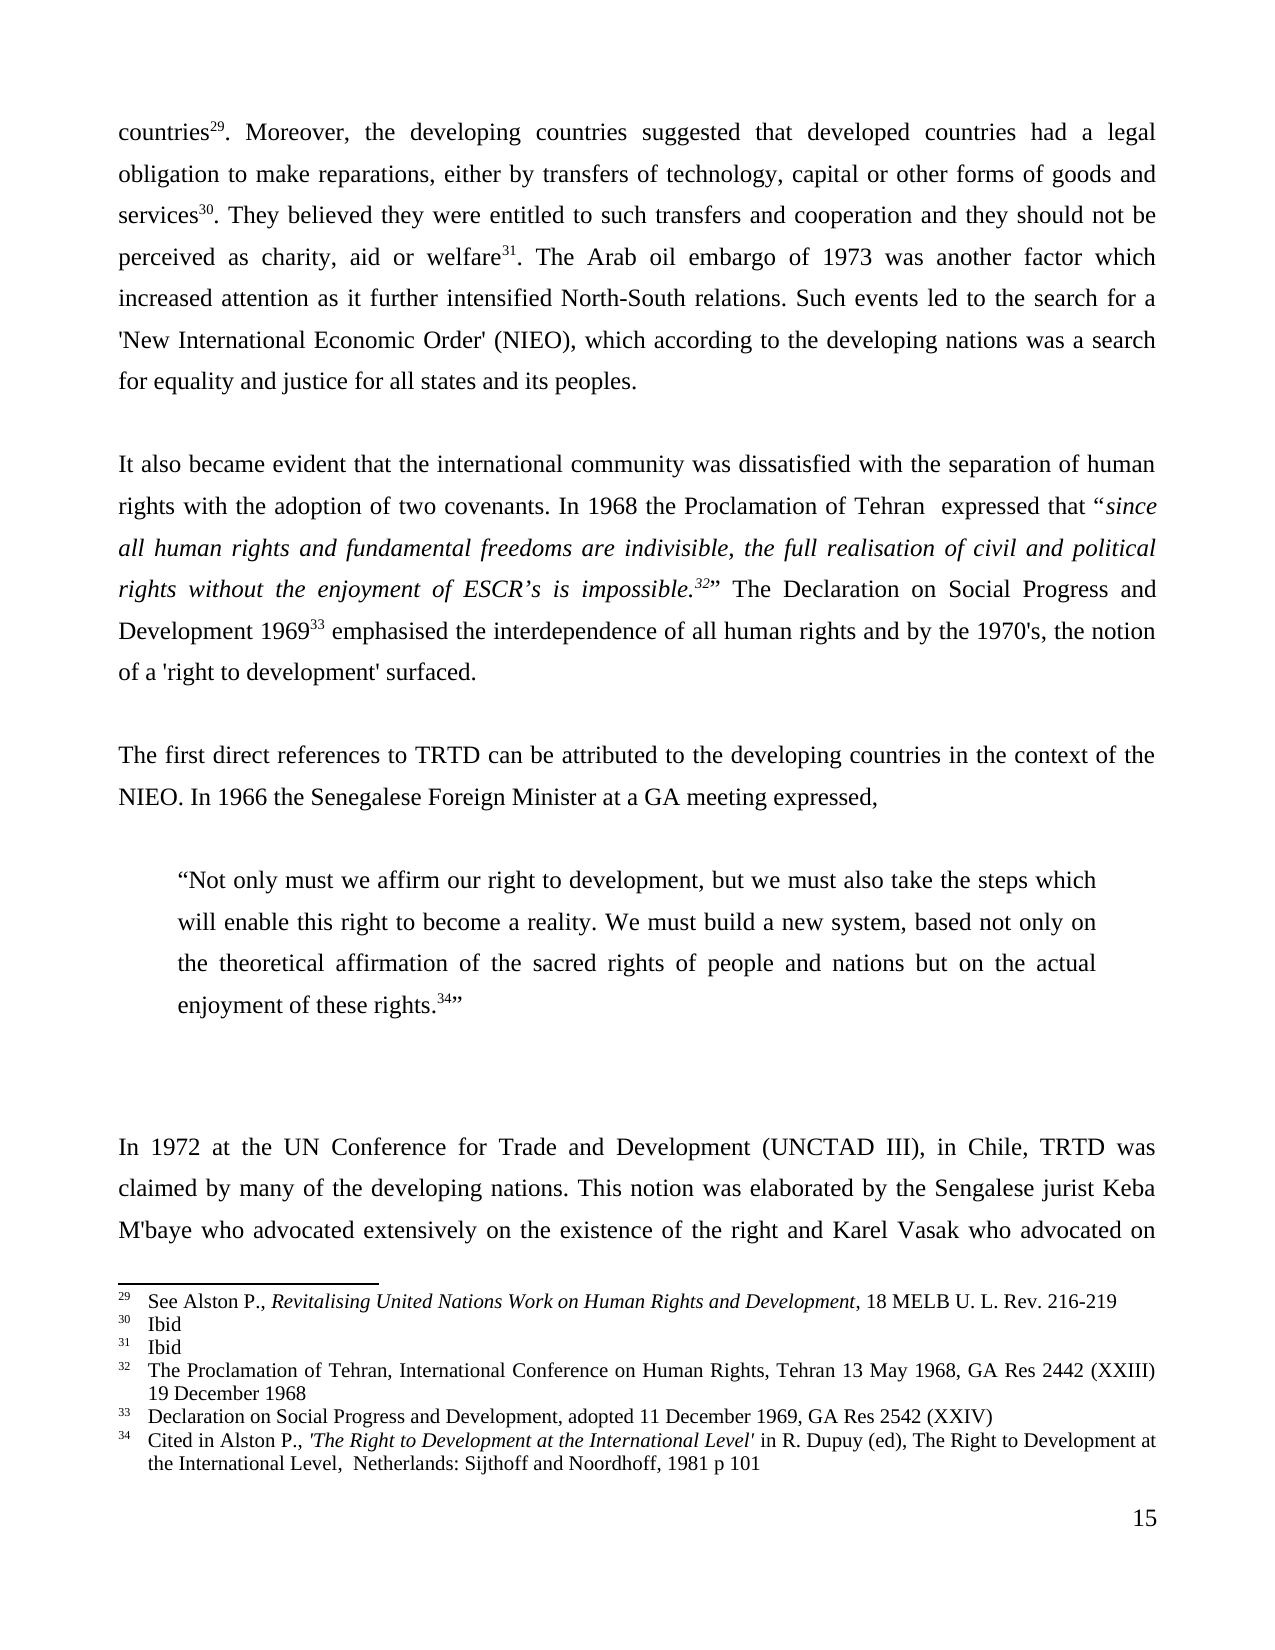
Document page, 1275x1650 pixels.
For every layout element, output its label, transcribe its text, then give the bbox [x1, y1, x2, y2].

text Ibid [118, 1313, 1157, 1336]
text Declaration on Social Progress and Development, adopted 11 December 1969, GA Res 2542 (XXIV) [118, 1405, 1157, 1428]
text Ibid [118, 1336, 1157, 1359]
text The Proclamation of Tehran, International Conference on Human Rights, Tehran 13 May 1968, GA Res 2442 (XXIII) 19 December 1968 [118, 1359, 1157, 1405]
text The first direct references to TRTD can be attributed to the developing countries in the context of the NIEO. In 1966 the Senegalese Foreign Minister at a GA meeting expressed, [118, 742, 1157, 811]
text “Not only must we affirm our right to development, but we must also take the steps which will enable this right to become a reality. We must build a new system, based not only on the theoretical affirmation of the sacred rights of people and nations but on the actual enjoyment of these rights.” [177, 866, 1098, 1019]
text Many factors were accountable to the increase of attention to rights within the development discourse. The end of both the world wars gave rise to an increase of States, either newly established or the result of decolonisation, who's primary concerns included economic development in the international sphere. Developing countries contended that it was necessary to afford more attention to economic and social rights and furthermore, that colonialism and neocolonialism constituted gross violations of international law and as such development cooperation was required between the developed and developing countries. Moreover, the developing countries suggested that developed countries had a legal obligation to make reparations, either by transfers of technology, capital or other forms of goods and services. They believed they were entitled to such transfers and cooperation and they should not be perceived as charity, aid or welfare. The Arab oil embargo of 1973 was another factor which increased attention as it further intensified North-South relations. Such events led to the search for a 'New International Economic Order' (NIEO), which according to the developing nations was a search for equality and justice for all states and its peoples. [118, 118, 1157, 395]
text It also became evident that the international community was dissatisfied with the separation of human rights with the adoption of two covenants. In 1968 the Proclamation of Tehran expressed that “since all human rights and fundamental freedoms are indivisible, the full realisation of civil and political rights without the enjoyment of ESCR’s is impossible.” The Declaration on Social Progress and Development 1969 emphasised the interdependence of all human rights and by the 1970's, the notion of a 'right to development' surfaced. [118, 451, 1157, 686]
text In 1972 at the UN Conference for Trade and Development (UNCTAD III), in Chile, TRTD was claimed by many of the developing nations. This notion was elaborated by the Sengalese jurist Keba M'baye who advocated extensively on the existence of the right and Karel Vasak who advocated on [118, 1133, 1157, 1244]
text Cited in Alston P., 'The Right to Development at the International Level' in R. Dupuy (ed), The Right to Development at the International Level, Netherlands: Sijthoff and Noordhoff, 1981 p 101 [118, 1428, 1157, 1475]
text See Alston P., Revitalising United Nations Work on Human Rights and Development, 18 MELB U. L. Rev. 216-219 [118, 1290, 1157, 1313]
